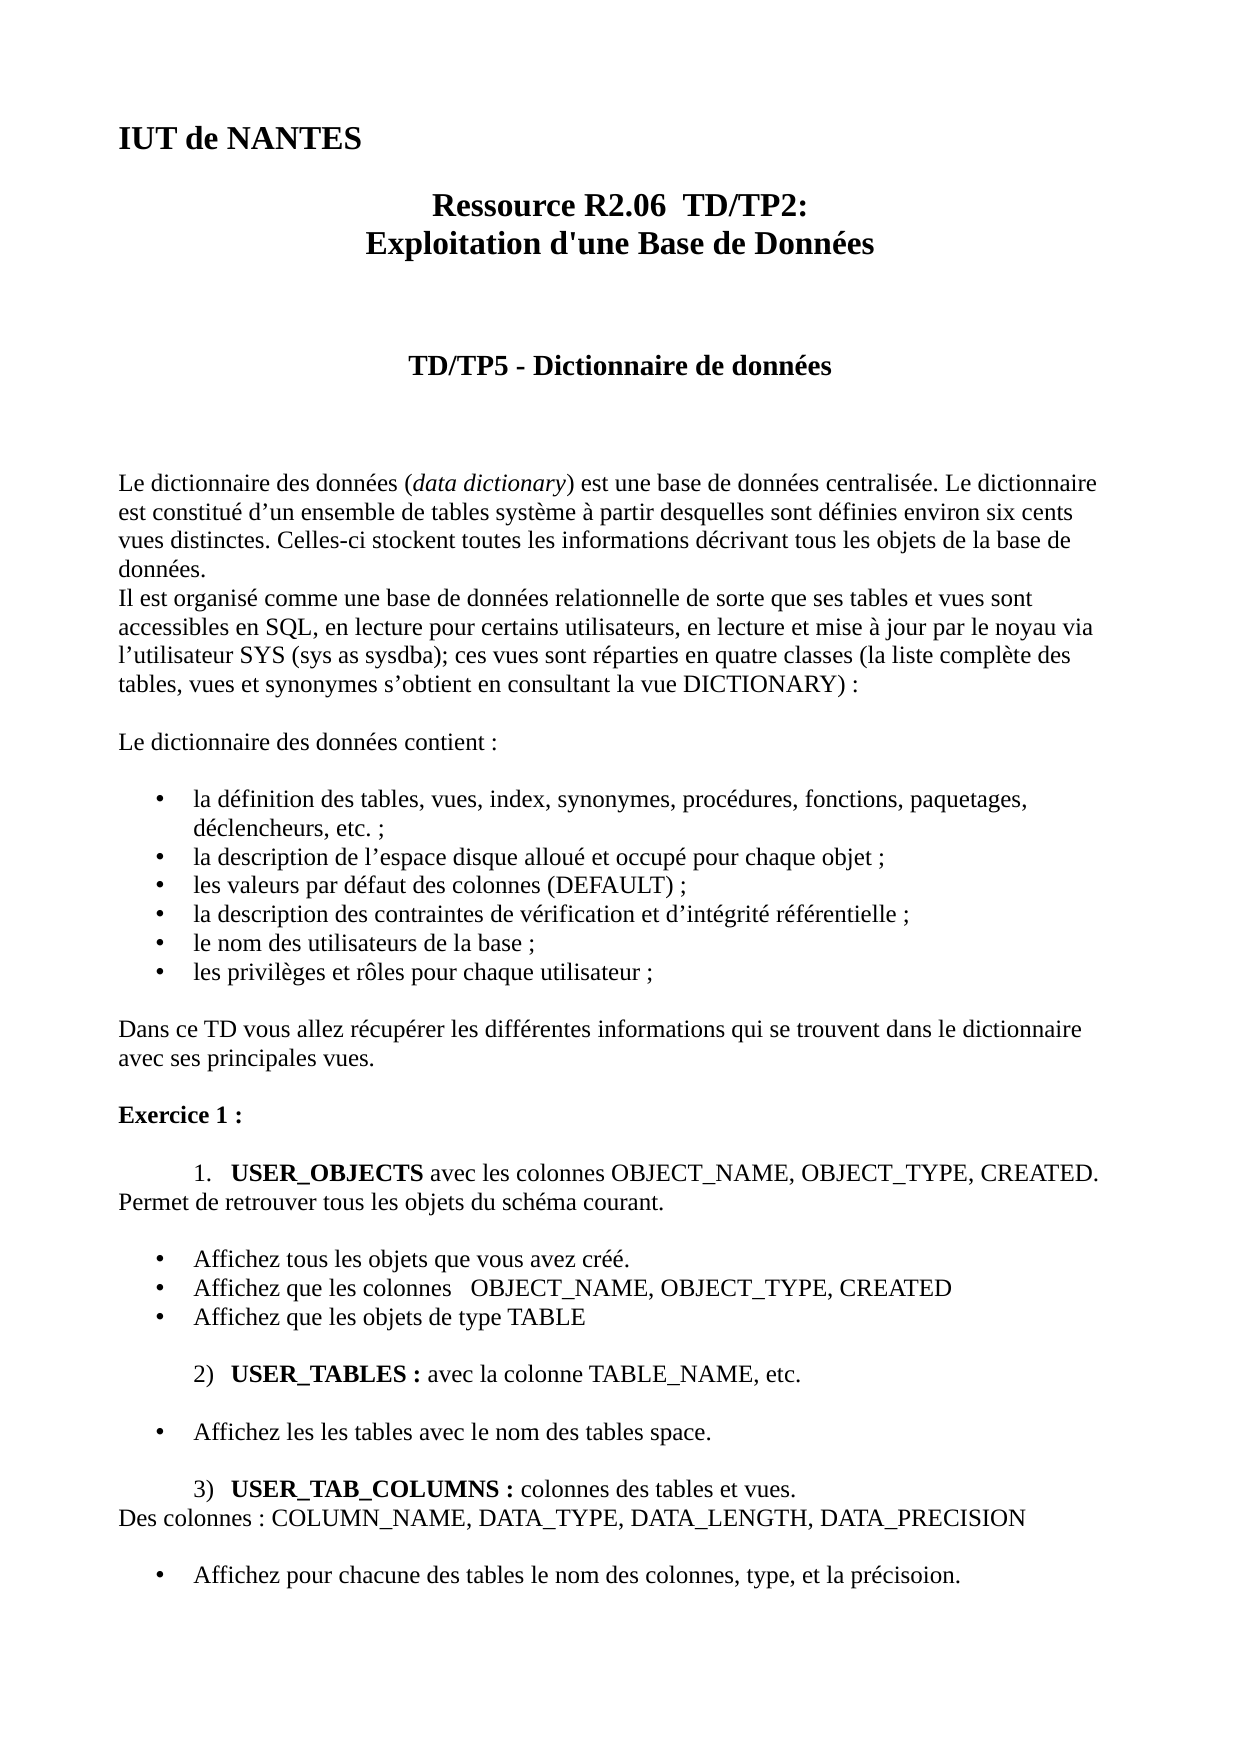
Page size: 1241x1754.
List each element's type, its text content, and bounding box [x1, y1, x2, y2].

list Affichez les les tables avec le nom des tables space. [156, 1417, 1122, 1445]
list Affichez que les objets de type TABLE [156, 1302, 1122, 1330]
list USER_TAB_COLUMNS : colonnes des tables et vues. [193, 1474, 1122, 1503]
text avec ses principales vues. [118, 1043, 1122, 1072]
text Il est organisé comme une base de données relationnelle de sorte que ses tables et vues sont accessibles en SQL, en lecture pour certains utilisateurs, en lecture et mise à jour par le noyau via l’utilisateur SYS (sys as sysdba); ces vues sont réparties en quatre classes (la liste complète des tables, vues et synonymes s’obtient en consultant la vue DICTIONARY) : [118, 583, 1122, 698]
text vues distinctes. Celles-ci stockent toutes les informations décrivant tous les objets de la base de [118, 525, 1122, 554]
text est constitué d’un ensemble de tables système à partir desquelles sont définies environ six cents [118, 497, 1122, 525]
text Des colonnes : COLUMN_NAME, DATA_TYPE, DATA_LENGTH, DATA_PRECISION [118, 1503, 1122, 1532]
list USER_TABLES : avec la colonne TABLE_NAME, etc. [193, 1359, 1122, 1388]
list Affichez que les colonnes OBJECT_NAME, OBJECT_TYPE, CREATED [156, 1273, 1122, 1302]
list la description de l’espace disque alloué et occupé pour chaque objet ; [156, 842, 1122, 870]
list les valeurs par défaut des colonnes (DEFAULT) ; [156, 870, 1122, 899]
list USER_OBJECTS avec les colonnes OBJECT_NAME, OBJECT_TYPE, CREATED. [193, 1158, 1122, 1187]
text TD/TP5 - Dictionnaire de données [118, 348, 1122, 382]
list la définition des tables, vues, index, synonymes, procédures, fonctions, paquetages, déclencheurs, etc. ; [156, 784, 1122, 842]
list les privilèges et rôles pour chaque utilisateur ; [156, 957, 1122, 985]
list Affichez pour chacune des tables le nom des colonnes, type, et la précisoion. [156, 1560, 1122, 1589]
list le nom des utilisateurs de la base ; [156, 928, 1122, 957]
text Le dictionnaire des données (data dictionary) est une base de données centralisée. Le dictionnaire [118, 468, 1122, 497]
text Permet de retrouver tous les objets du schéma courant. [118, 1187, 1122, 1215]
text Exercice 1 : [118, 1100, 1122, 1129]
text IUT de NANTES [118, 118, 1122, 156]
text données. [118, 554, 1122, 583]
list Affichez tous les objets que vous avez créé. [156, 1244, 1122, 1273]
text Dans ce TD vous allez récupérer les différentes informations qui se trouvent dans le dictionnaire [118, 1014, 1122, 1043]
text Le dictionnaire des données contient : [118, 727, 1122, 755]
text Ressource R2.06 TD/TP2: Exploitation d'une Base de Données [118, 185, 1122, 262]
list la description des contraintes de vérification et d’intégrité référentielle ; [156, 899, 1122, 928]
